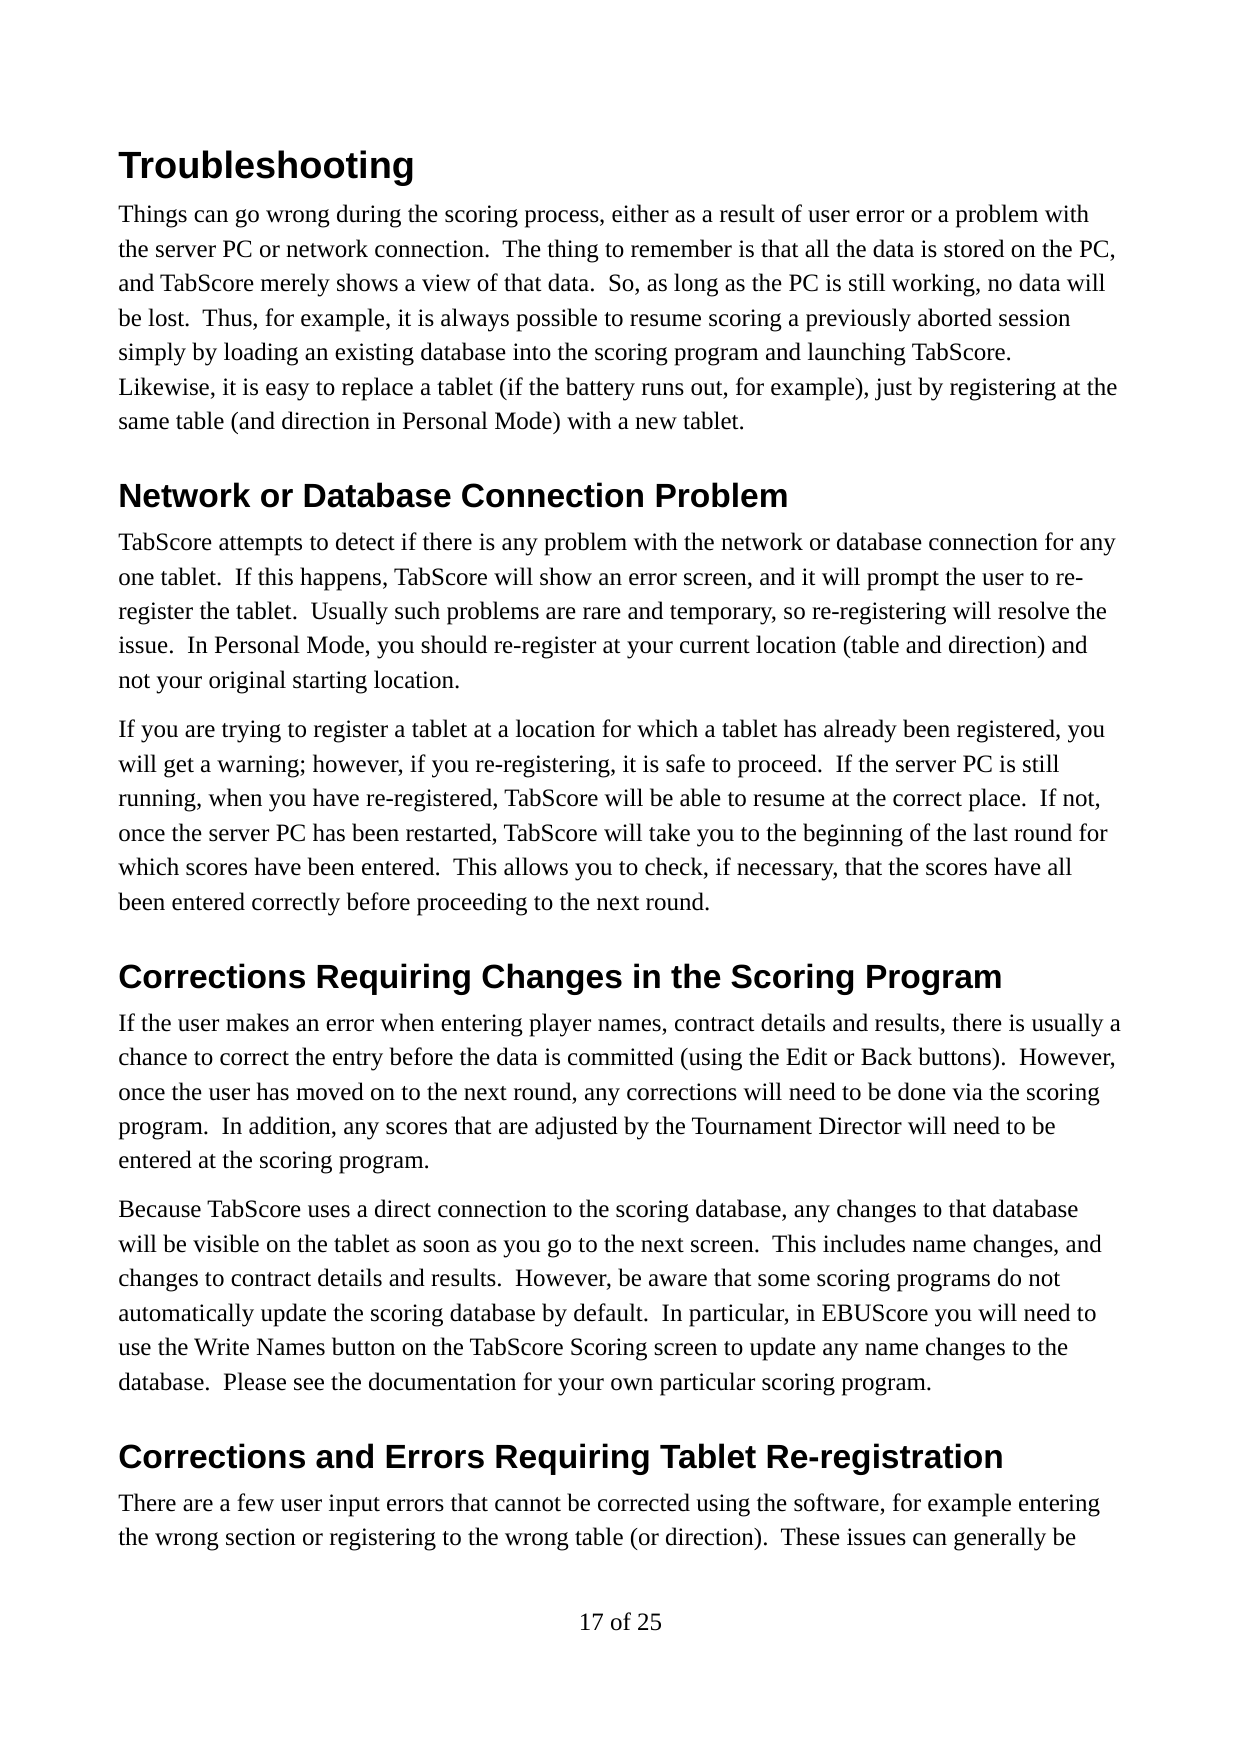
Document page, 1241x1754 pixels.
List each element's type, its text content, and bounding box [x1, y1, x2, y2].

subtitle Corrections and Errors Requiring Tablet Re-registration [118, 1437, 1122, 1476]
text Things can go wrong during the scoring process, either as a result of user error or a problem with the server PC or network connection. The thing to remember is that all the data is stored on the PC, and TabScore merely shows a view of that data. So, as long as the PC is still working, no data will be lost. Thus, for example, it is always possible to resume scoring a previously aborted session simply by loading an existing database into the scoring program and launching TabScore. Likewise, it is easy to replace a tablet (if the battery runs out, for example), just by registering at the same table (and direction in Personal Mode) with a new tablet. [118, 199, 1122, 435]
text There are a few user input errors that cannot be corrected using the software, for example entering the wrong section or registering to the wrong table (or direction). These issues can generally be [118, 1488, 1122, 1551]
text Because TabScore uses a direct connection to the scoring database, any changes to that database will be visible on the tablet as soon as you go to the next screen. This includes name changes, and changes to contract details and results. However, be aware that some scoring programs do not automatically update the scoring database by default. In particular, in EBUScore you will need to use the Write Names button on the TabScore Scoring screen to update any name changes to the database. Please see the documentation for your own particular scoring program. [118, 1194, 1122, 1396]
subtitle Network or Database Connection Problem [118, 476, 1122, 515]
subtitle Troubleshooting [118, 143, 1122, 187]
text If you are trying to register a tablet at a location for which a tablet has already been registered, you will get a warning; however, if you re-registering, it is safe to proceed. If the server PC is still running, when you have re-registered, TabScore will be able to resume at the correct place. If not, once the server PC has been restarted, TabScore will take you to the beginning of the last round for which scores have been entered. This allows you to check, if necessary, that the scores have all been entered correctly before proceeding to the next round. [118, 714, 1122, 915]
text If the user makes an error when entering player names, contract details and results, there is usually a chance to correct the entry before the data is committed (using the Edit or Back buttons). However, once the user has moved on to the next round, any corrections will need to be done via the scoring program. In addition, any scores that are adjusted by the Tournament Director will need to be entered at the scoring program. [118, 1008, 1122, 1174]
subtitle Corrections Requiring Changes in the Scoring Program [118, 956, 1122, 995]
text TabScore attempts to detect if there is any problem with the network or database connection for any one tablet. If this happens, TabScore will show an error screen, and it will prompt the user to re-register the tablet. Usually such problems are rare and temporary, so re-registering will resolve the issue. In Personal Mode, you should re-register at your current location (table and direction) and not your original starting location. [118, 527, 1122, 694]
